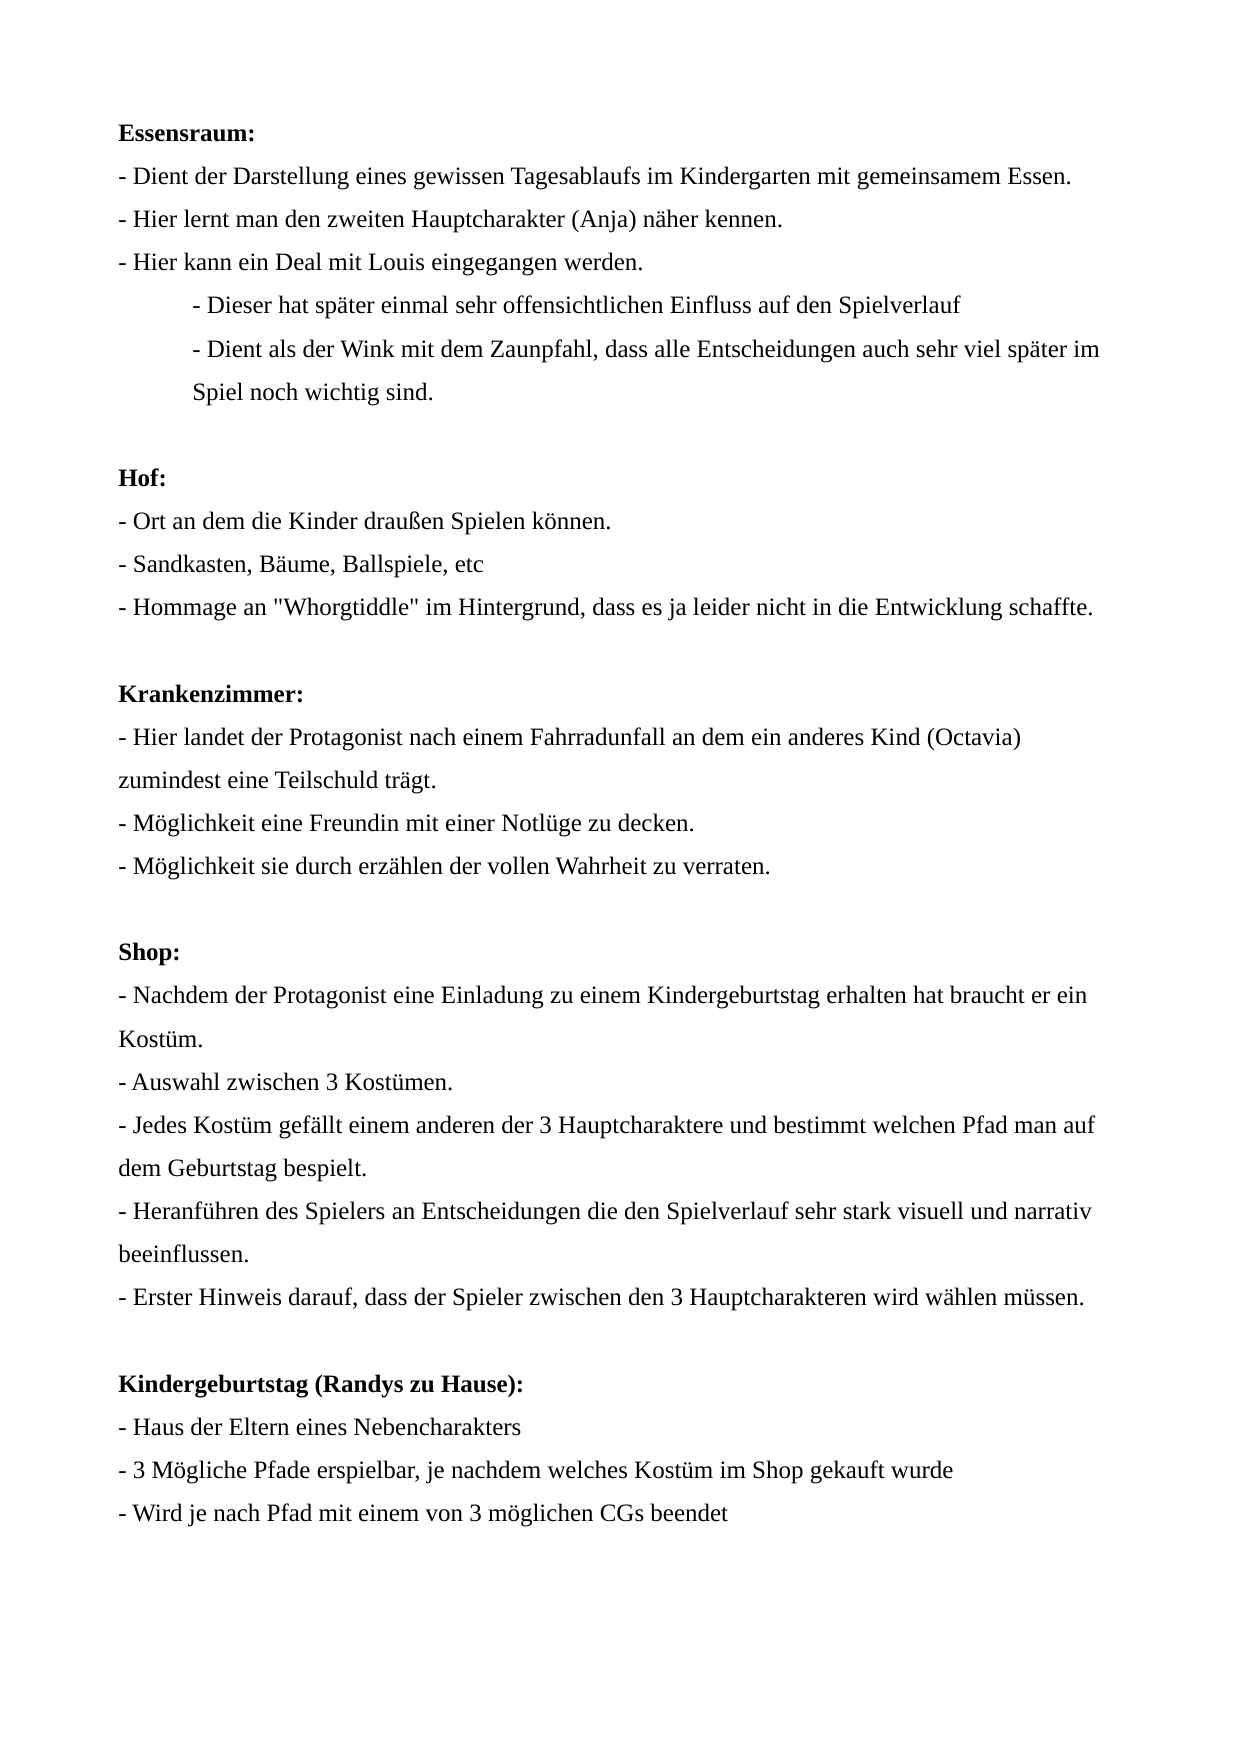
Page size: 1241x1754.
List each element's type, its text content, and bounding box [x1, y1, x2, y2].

text Krankenzimmer: [118, 679, 1122, 707]
text - Jedes Kostüm gefällt einem anderen der 3 Hauptcharaktere und bestimmt welchen Pfad man auf dem Geburtstag bespielt. [118, 1110, 1122, 1182]
text - Dient der Darstellung eines gewissen Tagesablaufs im Kindergarten mit gemeinsamem Essen. [118, 161, 1122, 190]
text - Möglichkeit sie durch erzählen der vollen Wahrheit zu verraten. [118, 851, 1122, 880]
text - 3 Mögliche Pfade erspielbar, je nachdem welches Kostüm im Shop gekauft wurde [118, 1455, 1122, 1484]
text - Haus der Eltern eines Nebencharakters [118, 1412, 1122, 1441]
text - Erster Hinweis darauf, dass der Spieler zwischen den 3 Hauptcharakteren wird wählen müssen. [118, 1282, 1122, 1311]
text - Heranführen des Spielers an Entscheidungen die den Spielverlauf sehr stark visuell und narrativ beeinflussen. [118, 1196, 1122, 1268]
text - Auswahl zwischen 3 Kostümen. [118, 1067, 1122, 1096]
text Hof: [118, 463, 1122, 492]
text - Sandkasten, Bäume, Ballspiele, etc [118, 549, 1122, 578]
text - Ort an dem die Kinder draußen Spielen können. [118, 506, 1122, 535]
text - Hier kann ein Deal mit Louis eingegangen werden. [118, 247, 1122, 276]
text - Dient als der Wink mit dem Zaunpfahl, dass alle Entscheidungen auch sehr viel später im Spiel noch wichtig sind. [118, 334, 1122, 406]
text - Hier lernt man den zweiten Hauptcharakter (Anja) näher kennen. [118, 204, 1122, 233]
text - Möglichkeit eine Freundin mit einer Notlüge zu decken. [118, 808, 1122, 837]
text - Hommage an "Whorgtiddle" im Hintergrund, dass es ja leider nicht in die Entwicklung schaffte. [118, 592, 1122, 621]
text - Dieser hat später einmal sehr offensichtlichen Einfluss auf den Spielverlauf [118, 291, 1122, 319]
text - Nachdem der Protagonist eine Einladung zu einem Kindergeburtstag erhalten hat braucht er ein Kostüm. [118, 981, 1122, 1052]
text Kindergeburtstag (Randys zu Hause): [118, 1369, 1122, 1397]
text Essensraum: [118, 118, 1122, 147]
text Shop: [118, 937, 1122, 966]
text - Wird je nach Pfad mit einem von 3 möglichen CGs beendet [118, 1498, 1122, 1527]
text - Hier landet der Protagonist nach einem Fahrradunfall an dem ein anderes Kind (Octavia) zumindest eine Teilschuld trägt. [118, 722, 1122, 794]
